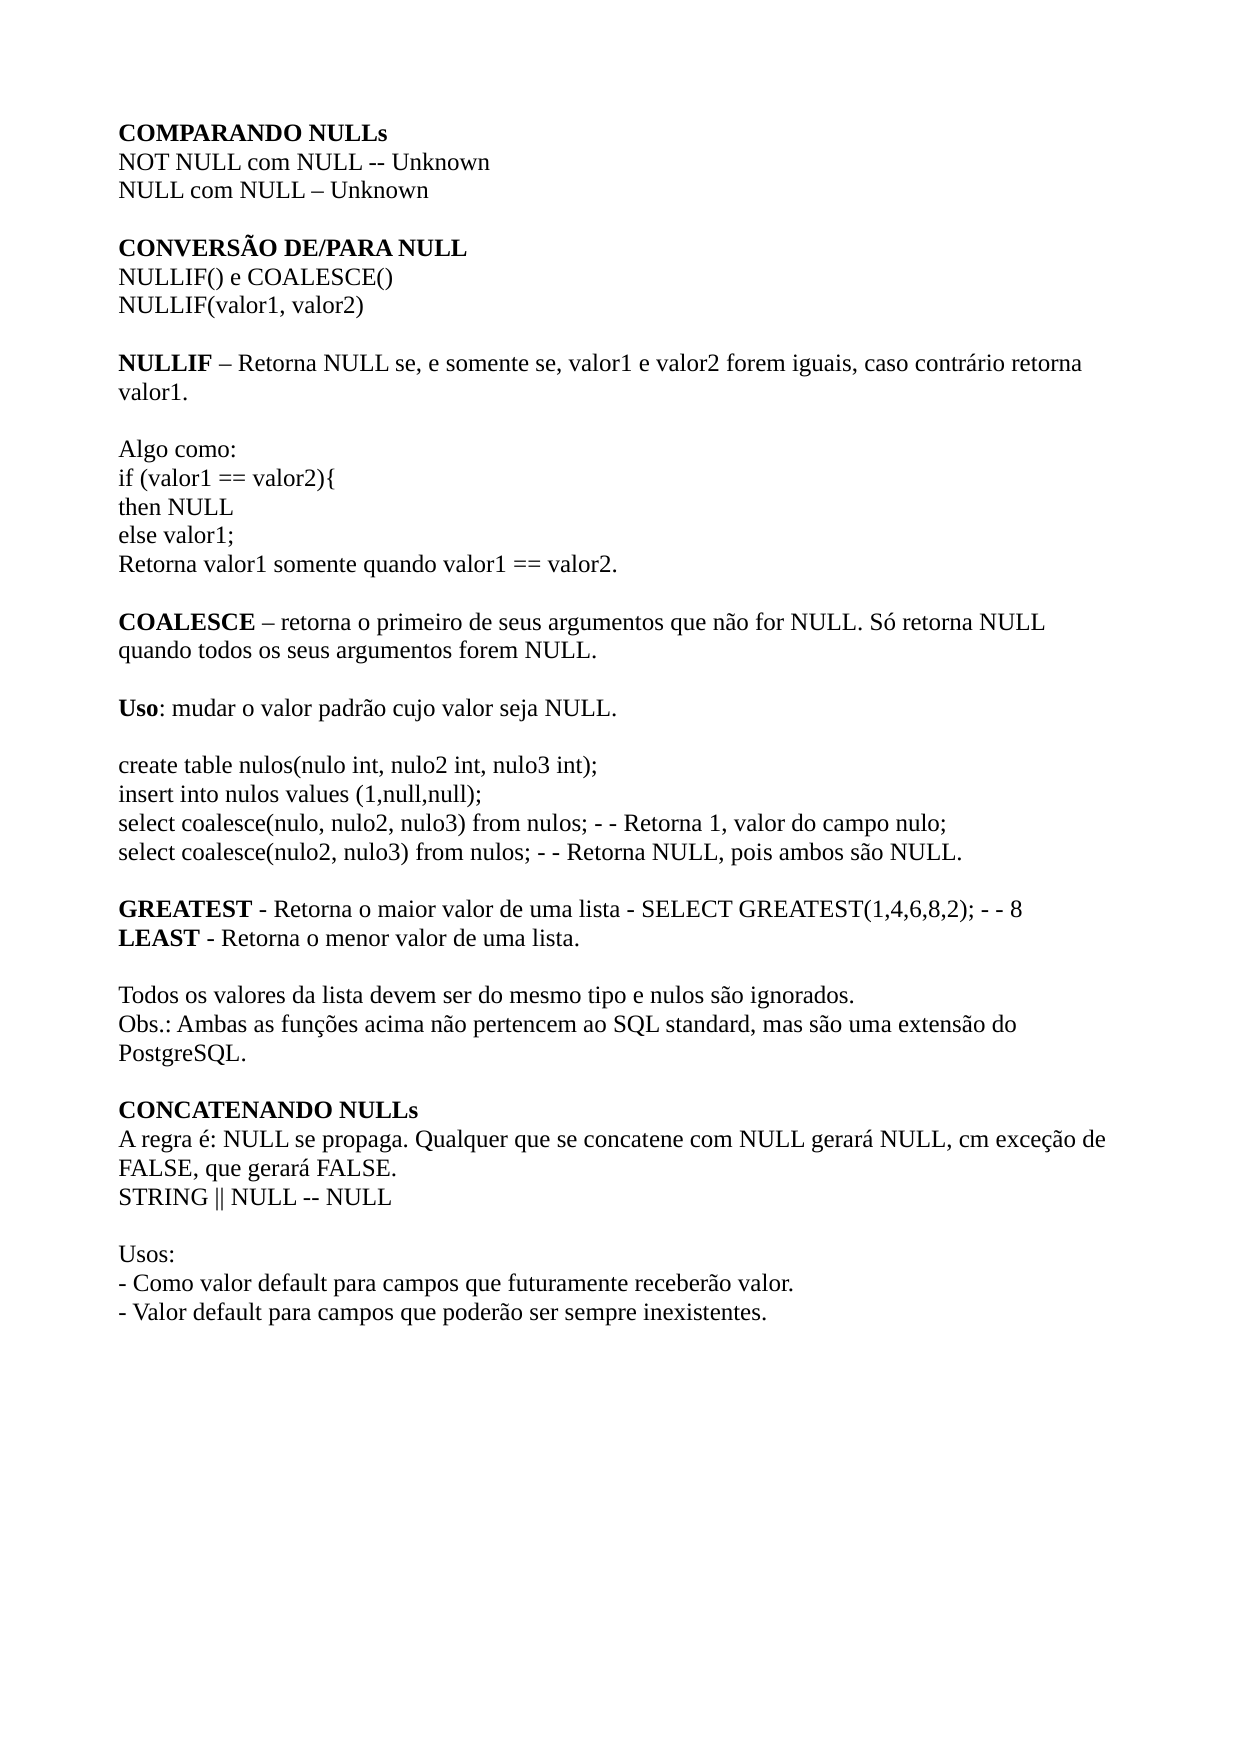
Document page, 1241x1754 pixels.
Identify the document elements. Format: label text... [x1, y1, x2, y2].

text Uso: mudar o valor padrão cujo valor seja NULL. [118, 693, 1122, 722]
text select coalesce(nulo2, nulo3) from nulos; - - Retorna NULL, pois ambos são NULL. [118, 837, 1122, 866]
text if (valor1 == valor2){ [118, 463, 1122, 492]
text STRING || NULL -- NULL [118, 1182, 1122, 1211]
text LEAST - Retorna o menor valor de uma lista. [118, 923, 1122, 952]
text CONCATENANDO NULLs [118, 1096, 1122, 1124]
text - Como valor default para campos que futuramente receberão valor. [118, 1268, 1122, 1297]
text Retorna valor1 somente quando valor1 == valor2. [118, 549, 1122, 578]
text create table nulos(nulo int, nulo2 int, nulo3 int); [118, 751, 1122, 779]
text GREATEST - Retorna o maior valor de uma lista - SELECT GREATEST(1,4,6,8,2); - - 8 [118, 894, 1122, 923]
text Algo como: [118, 434, 1122, 463]
text Usos: [118, 1239, 1122, 1268]
text CONVERSÃO DE/PARA NULL [118, 233, 1122, 262]
text NULL com NULL – Unknown [118, 176, 1122, 204]
text else valor1; [118, 521, 1122, 549]
text NULLIF(valor1, valor2) [118, 291, 1122, 319]
text Obs.: Ambas as funções acima não pertencem ao SQL standard, mas são uma extensão do PostgreSQL. [118, 1009, 1122, 1067]
text COMPARANDO NULLs [118, 118, 1122, 147]
text NULLIF – Retorna NULL se, e somente se, valor1 e valor2 forem iguais, caso contrário retorna valor1. [118, 348, 1122, 406]
text NULLIF() e COALESCE() [118, 262, 1122, 291]
text insert into nulos values (1,null,null); [118, 779, 1122, 808]
text A regra é: NULL se propaga. Qualquer que se concatene com NULL gerará NULL, cm exceção de FALSE, que gerará FALSE. [118, 1124, 1122, 1182]
text - Valor default para campos que poderão ser sempre inexistentes. [118, 1297, 1122, 1326]
text then NULL [118, 492, 1122, 521]
text Todos os valores da lista devem ser do mesmo tipo e nulos são ignorados. [118, 981, 1122, 1009]
text select coalesce(nulo, nulo2, nulo3) from nulos; - - Retorna 1, valor do campo nulo; [118, 808, 1122, 837]
text COALESCE – retorna o primeiro de seus argumentos que não for NULL. Só retorna NULL [118, 607, 1122, 636]
text NOT NULL com NULL -- Unknown [118, 147, 1122, 176]
text quando todos os seus argumentos forem NULL. [118, 636, 1122, 664]
